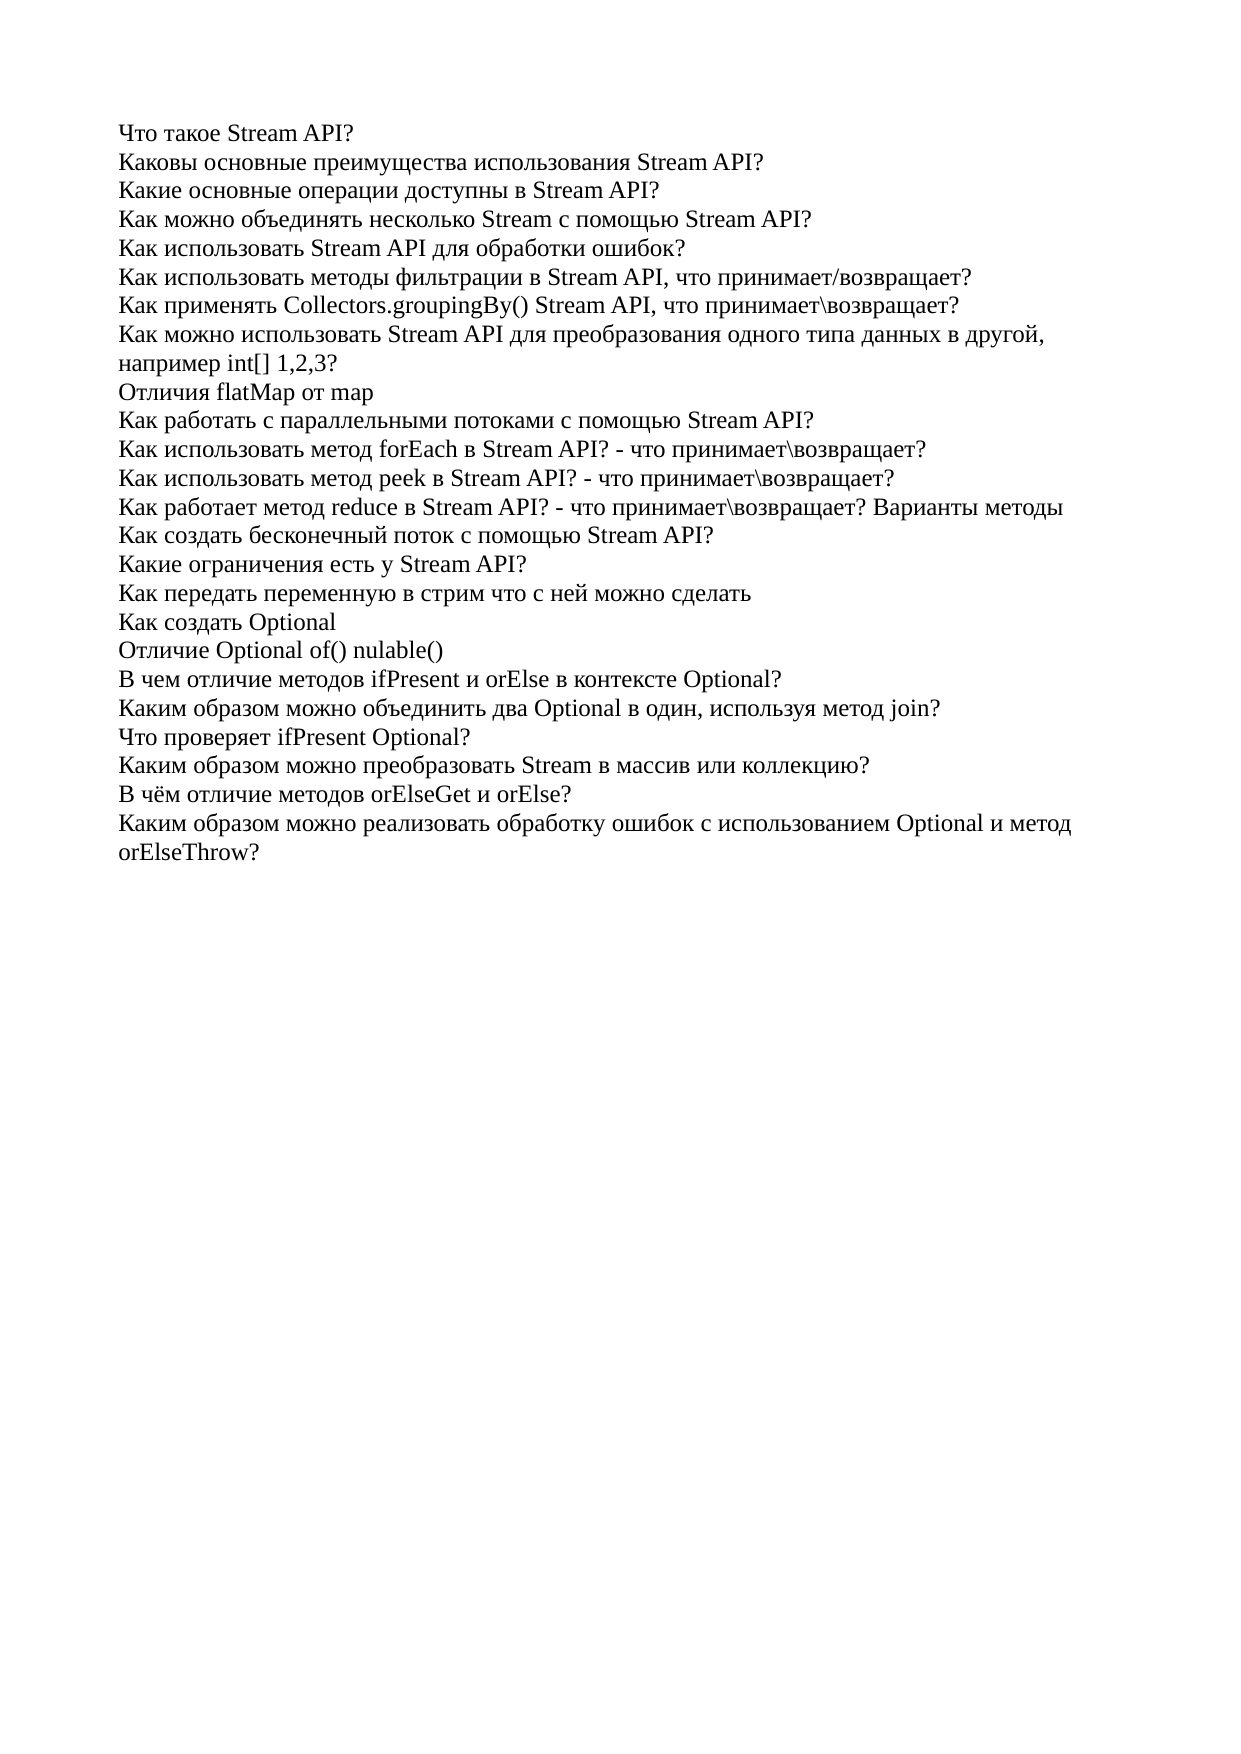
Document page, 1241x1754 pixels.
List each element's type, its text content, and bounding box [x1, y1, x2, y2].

text Что такое Stream API? [118, 118, 1122, 147]
text Каким образом можно реализовать обработку ошибок с использованием Optional и метод orElseThrow? [118, 808, 1122, 866]
text Как использовать методы фильтрации в Stream API, что принимает/возвращает? [118, 262, 1122, 291]
text Каким образом можно объединить два Optional в один, используя метод join? [118, 693, 1122, 722]
text Как использовать метод peek в Stream API? - что принимает\возвращает? [118, 463, 1122, 492]
text Как использовать метод forEach в Stream API? - что принимает\возвращает? [118, 434, 1122, 463]
text Какие ограничения есть у Stream API? [118, 549, 1122, 578]
text Как создать Optional [118, 607, 1122, 636]
text Как создать бесконечный поток с помощью Stream API? [118, 521, 1122, 549]
text Как передать переменную в стрим что с ней можно сделать [118, 578, 1122, 607]
text Что проверяет ifPresent Optional? [118, 722, 1122, 751]
text Как работает метод reduce в Stream API? - что принимает\возвращает? Варианты методы [118, 492, 1122, 521]
text Каким образом можно преобразовать Stream в массив или коллекцию? [118, 751, 1122, 779]
text Каковы основные преимущества использования Stream API? [118, 147, 1122, 176]
text Как можно использовать Stream API для преобразования одного типа данных в другой, например int[] 1,2,3? [118, 319, 1122, 377]
text Как работать с параллельными потоками с помощью Stream API? [118, 406, 1122, 434]
text Как можно объединять несколько Stream с помощью Stream API? [118, 204, 1122, 233]
text Отличия flatMap от map [118, 377, 1122, 406]
text В чём отличие методов orElseGet и orElse? [118, 779, 1122, 808]
text Отличие Optional of() nulable() [118, 636, 1122, 664]
text Как использовать Stream API для обработки ошибок? [118, 233, 1122, 262]
text Какие основные операции доступны в Stream API? [118, 176, 1122, 204]
text В чем отличие методов ifPresent и orElse в контексте Optional? [118, 664, 1122, 693]
text Как применять Collectors.groupingBy() Stream API, что принимает\возвращает? [118, 291, 1122, 319]
